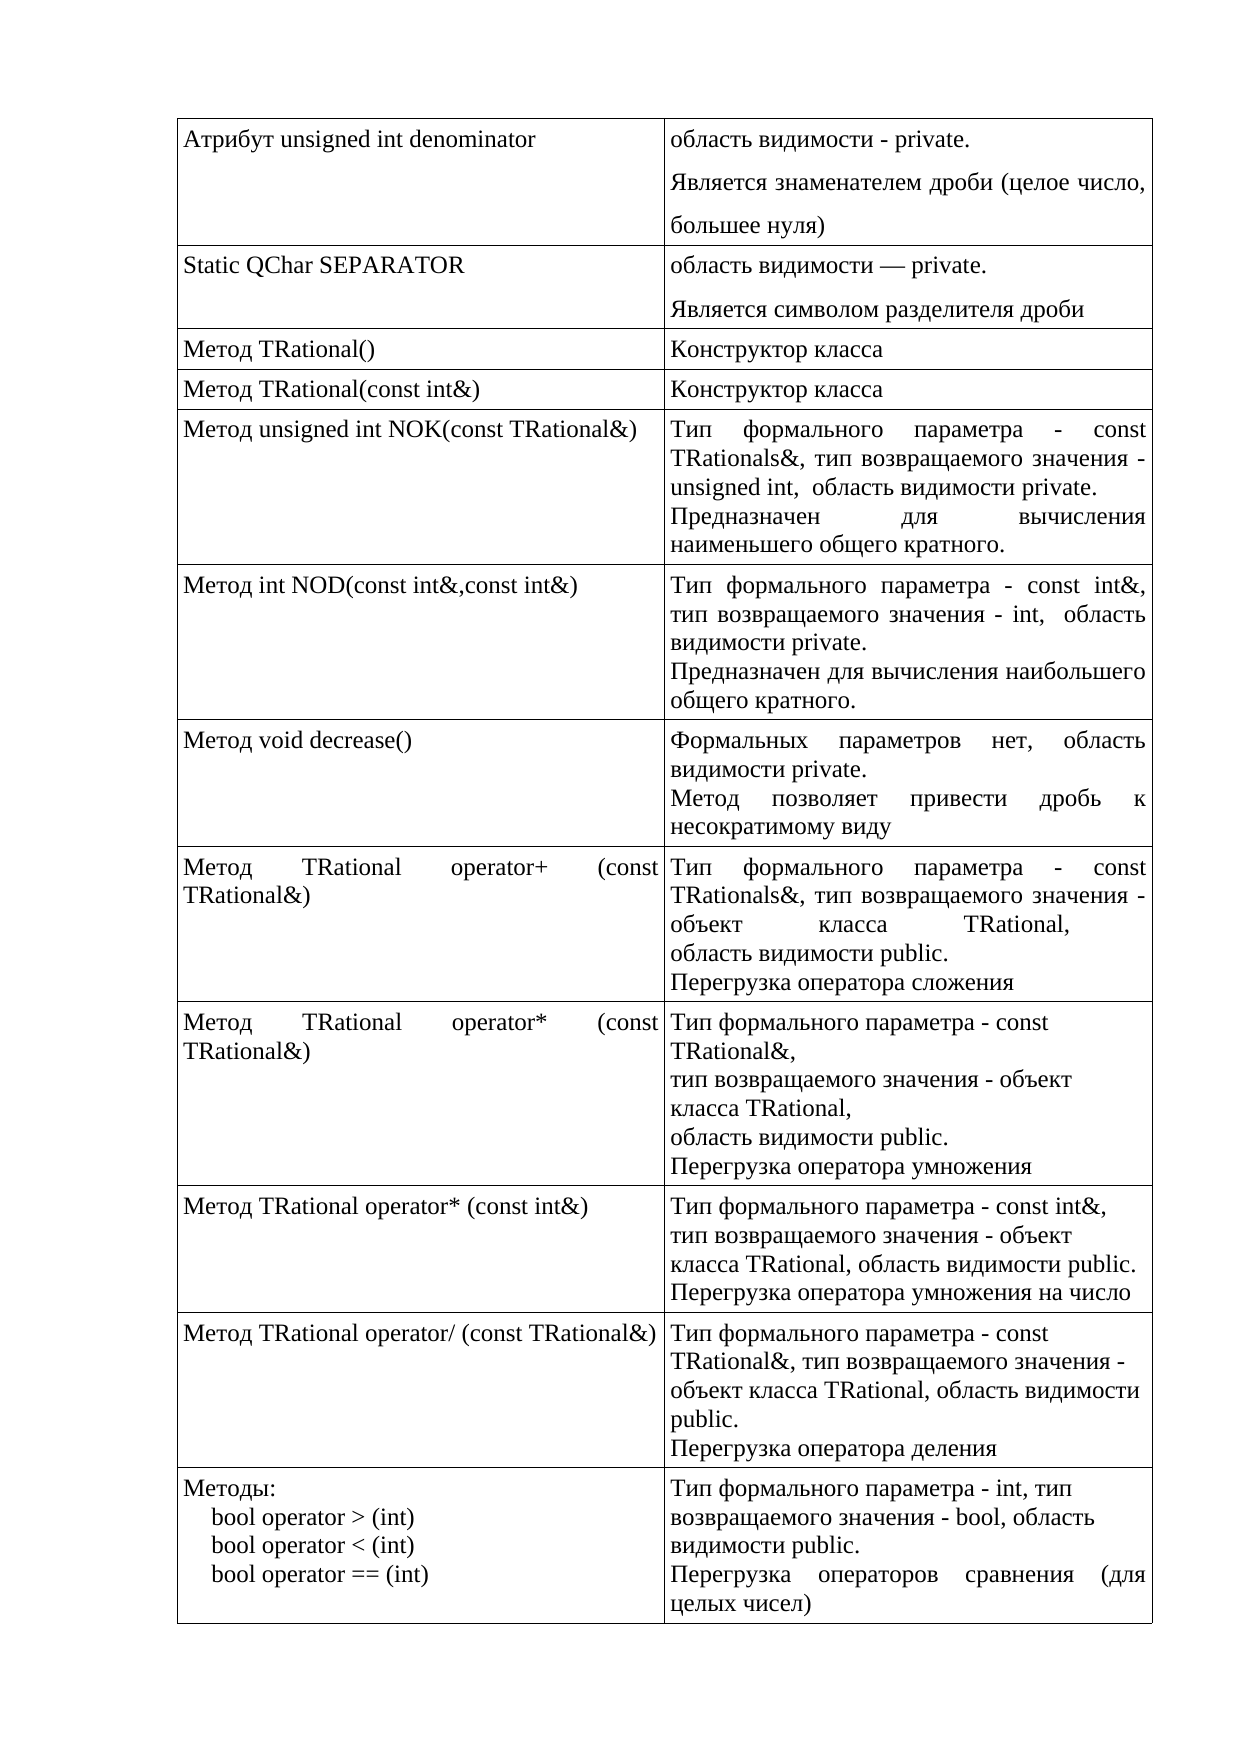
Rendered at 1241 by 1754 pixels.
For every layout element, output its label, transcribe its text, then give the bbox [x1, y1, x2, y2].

table_cell Метод TRational operator+ (const TRational&) [178, 847, 664, 1001]
table_cell Метод int NOD(const int&,const int&) [178, 565, 664, 719]
table_cell Метод TRational(const int&) [178, 370, 664, 409]
table_cell Метод TRational operator/ (const TRational&) [178, 1313, 664, 1467]
table_cell Тип формального параметра - int, тип возвращаемого значения - bool, область видимости public. Перегрузка операторов сравнения (для целых чисел) [665, 1468, 1152, 1622]
table_cell Тип формального параметра - const TRationals&, тип возвращаемого значения - объект класса TRational, область видимости public. Перегрузка оператора сложения [665, 847, 1152, 1001]
table_cell Конструктор класса [665, 329, 1152, 368]
table_cell Метод unsigned int NOK(const TRational&) [178, 410, 664, 564]
table_cell Метод TRational() [178, 329, 664, 368]
table_cell Static QChar SEPARATOR [178, 246, 664, 328]
table_cell Формальных параметров нет, область видимости private. Метод позволяет привести дробь к несократимому виду [665, 720, 1152, 846]
table_cell Конструктор класса [665, 370, 1152, 409]
table_cell Тип формального параметра - const int&, тип возвращаемого значения - int, область видимости private. Предназначен для вычисления наибольшего общего кратного. [665, 565, 1152, 719]
table_cell Метод TRational operator* (const TRational&) [178, 1002, 664, 1185]
table_cell Тип формального параметра - const int&, тип возвращаемого значения - объект класса TRational, область видимости public. Перегрузка оператора умножения на число [665, 1186, 1152, 1312]
table_cell Атрибут unsigned int denominator [178, 119, 664, 245]
table_cell область видимости — private. Является символом разделителя дроби [665, 246, 1152, 328]
table_cell область видимости - private. Является знаменателем дроби (целое число, большее нуля) [665, 119, 1152, 245]
table_cell Тип формального параметра - const TRationals&, тип возвращаемого значения - unsigned int, область видимости private. Предназначен для вычисления наименьшего общего кратного. [665, 410, 1152, 564]
table_cell Методы: bool operator > (int) bool operator < (int) bool operator == (int) [178, 1468, 664, 1622]
table_cell Метод void decrease() [178, 720, 664, 846]
table_cell Тип формального параметра - const TRational&, тип возвращаемого значения - объект класса TRational, область видимости public. Перегрузка оператора деления [665, 1313, 1152, 1467]
table_cell Метод TRational operator* (const int&) [178, 1186, 664, 1312]
table_cell Тип формального параметра - const TRational&, тип возвращаемого значения - объект класса TRational, область видимости public. Перегрузка оператора умножения [665, 1002, 1152, 1185]
